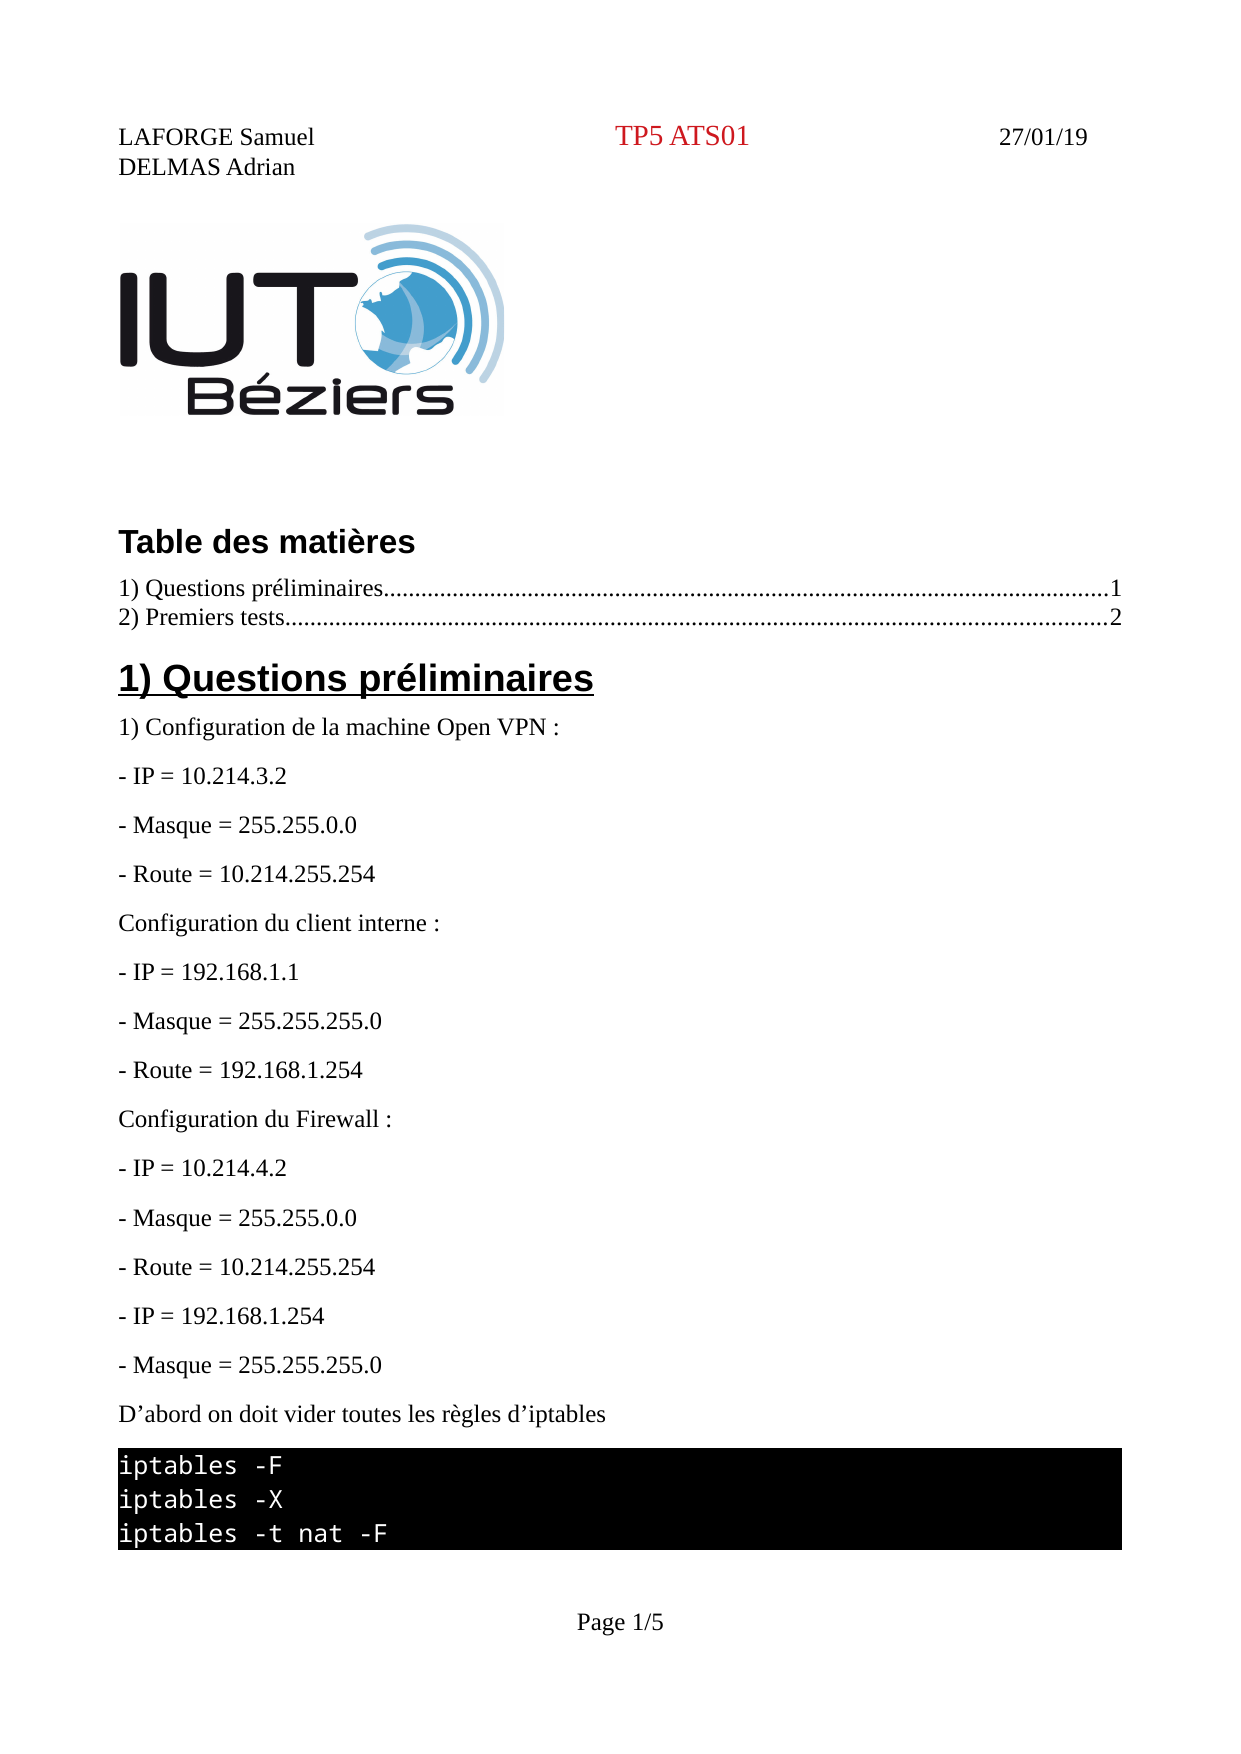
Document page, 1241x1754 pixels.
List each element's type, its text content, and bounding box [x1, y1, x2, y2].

text Configuration du client interne : [118, 908, 1122, 937]
text 2) Premiers tests 2 [118, 602, 1122, 631]
text - Masque = 255.255.0.0 [118, 1203, 1122, 1231]
subtitle 1) Questions préliminaires [118, 656, 1122, 699]
text - IP = 192.168.1.1 [118, 957, 1122, 986]
text - Route = 10.214.255.254 [118, 859, 1122, 888]
text Configuration du Firewall : [118, 1104, 1122, 1133]
text - Masque = 255.255.0.0 [118, 810, 1122, 839]
text - IP = 10.214.3.2 [118, 761, 1122, 790]
text D’abord on doit vider toutes les règles d’iptables [118, 1399, 1122, 1428]
text - Route = 10.214.255.254 [118, 1252, 1122, 1280]
text - IP = 10.214.4.2 [118, 1153, 1122, 1182]
picture [120, 223, 505, 416]
subtitle Table des matières [118, 522, 1122, 561]
text iptables -F [118, 1448, 1122, 1482]
text - Masque = 255.255.255.0 [118, 1350, 1122, 1378]
text iptables -t nat -F [118, 1516, 1122, 1550]
text - Masque = 255.255.255.0 [118, 1006, 1122, 1035]
text iptables -X [118, 1482, 1122, 1516]
text - Route = 192.168.1.254 [118, 1055, 1122, 1084]
text 1) Configuration de la machine Open VPN : [118, 712, 1122, 741]
text 1) Questions préliminaires 1 [118, 573, 1122, 602]
text - IP = 192.168.1.254 [118, 1301, 1122, 1329]
